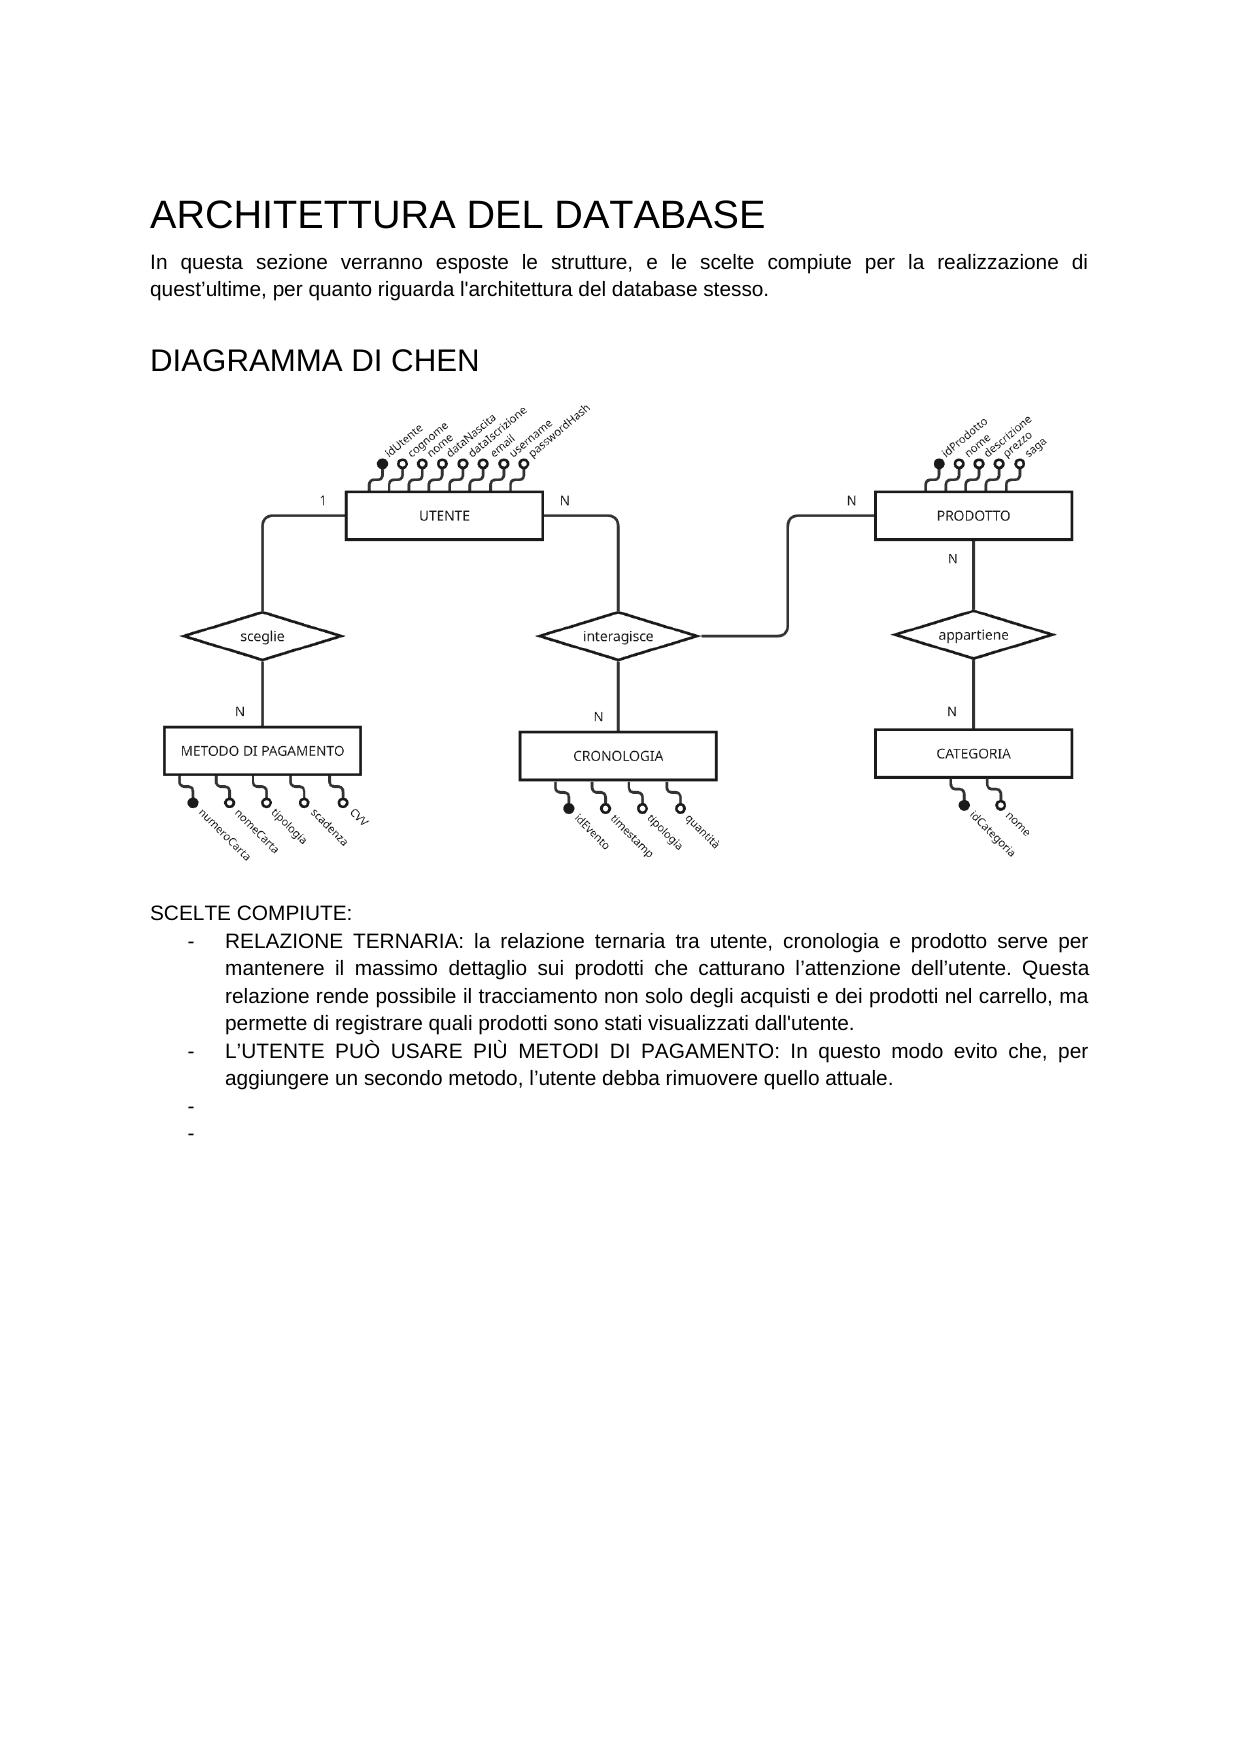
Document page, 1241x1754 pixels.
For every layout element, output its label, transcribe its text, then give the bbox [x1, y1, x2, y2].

subtitle ARCHITETTURA DEL DATABASE [150, 192, 1090, 237]
list RELAZIONE TERNARIA: la relazione ternaria tra utente, cronologia e prodotto serve per mantenere il massimo dettaglio sui prodotti che catturano l’attenzione dell’utente. Questa relazione rende possibile il tracciamento non solo degli acquisti e dei prodotti nel carrello, ma permette di registrare quali prodotti sono stati visualizzati dall'utente. [187, 929, 1090, 1035]
text In questa sezione verranno esposte le strutture, e le scelte compiute per la realizzazione di quest’ultime, per quanto riguarda l'architettura del database stesso. [150, 250, 1090, 301]
text SCELTE COMPIUTE: [150, 901, 1090, 925]
list L’UTENTE PUÒ USARE PIÙ METODI DI PAGAMENTO: In questo modo evito che, per aggiungere un secondo metodo, l’utente debba rimuovere quello attuale. [187, 1039, 1090, 1090]
picture [150, 390, 1091, 870]
subtitle DIAGRAMMA DI CHEN [150, 342, 1090, 378]
